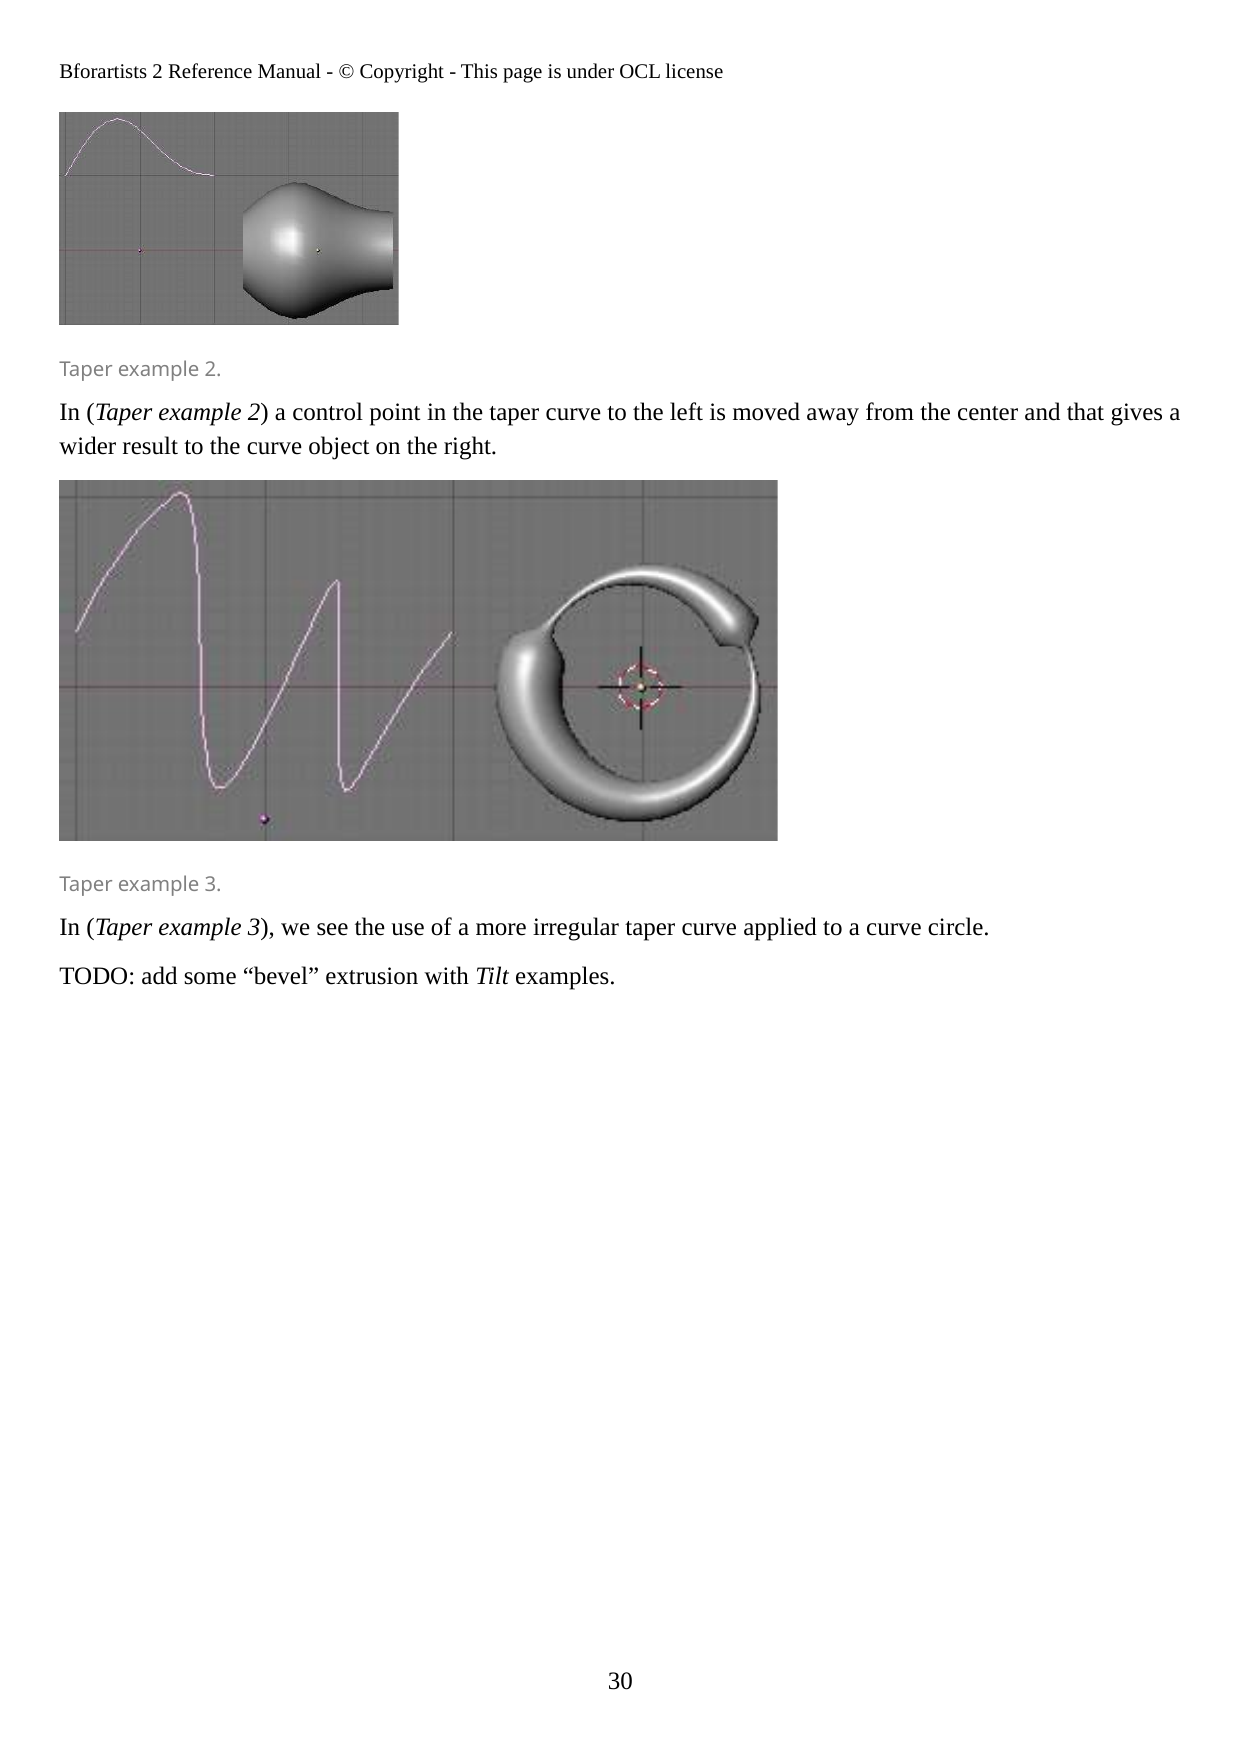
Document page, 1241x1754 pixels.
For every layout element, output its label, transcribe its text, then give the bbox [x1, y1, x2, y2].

text In (Taper example 2) a control point in the taper curve to the left is moved away from the center and that gives a wider result to the curve object on the right. [59, 397, 1181, 460]
text Taper example 3. [59, 866, 1181, 897]
text In (Taper example 3), we see the use of a more irregular taper curve applied to a curve circle. [59, 912, 1181, 941]
text Taper example 2. [59, 351, 1181, 382]
text TODO: add some “bevel” extrusion with Tilt examples. [59, 961, 1181, 990]
picture [59, 480, 778, 841]
picture [59, 112, 399, 325]
